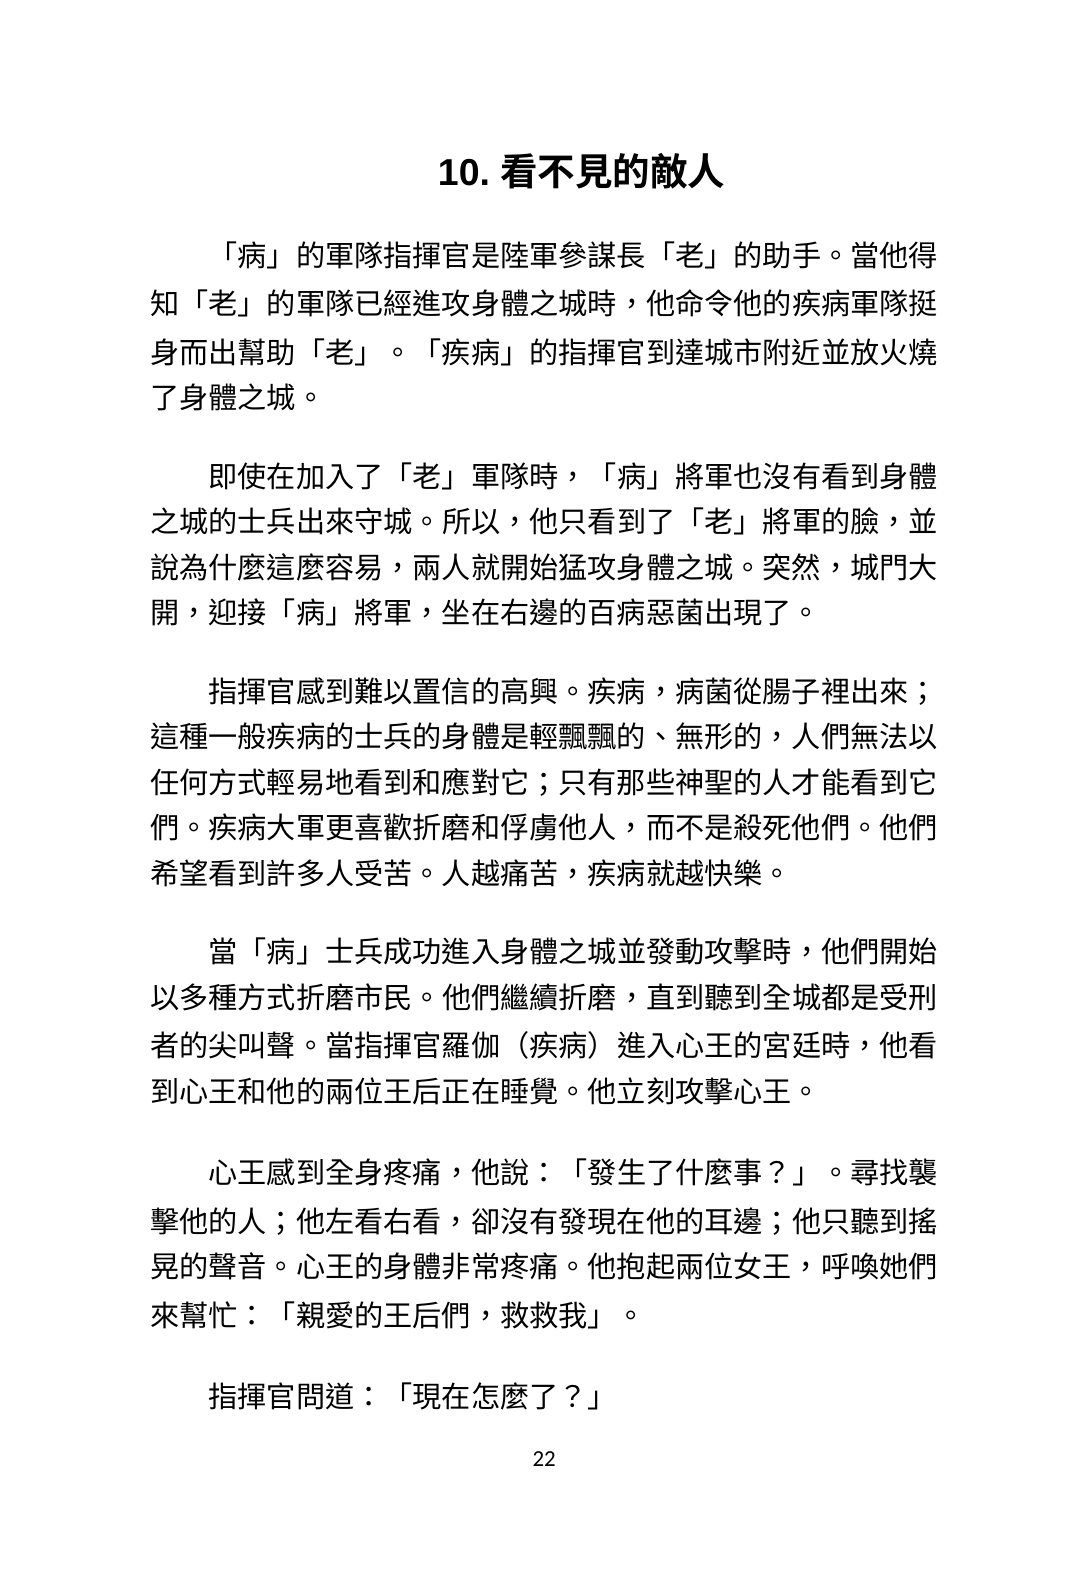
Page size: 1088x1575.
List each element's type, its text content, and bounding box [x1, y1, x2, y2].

text 當「病」士兵成功進入身體之城並發動攻擊時，他們開始以多種方式折磨市民。他們繼續折磨，直到聽到全城都是受刑者的尖叫聲。當指揮官羅伽（疾病）進入心王的宮廷時，他看到心王和他的兩位王后正在睡覺。他立刻攻擊心王。 [150, 931, 938, 1111]
subtitle 10. 看不見的敵人 [150, 150, 938, 193]
text 指揮官感到難以置信的高興。疾病，病菌從腸子裡出來；這種一般疾病的士兵的身體是輕飄飄的、無形的，人們無法以任何方式輕易地看到和應對它；只有那些神聖的人才能看到它們。疾病大軍更喜歡折磨和俘虜他人，而不是殺死他們。他們希望看到許多人受苦。人越痛苦，疾病就越快樂。 [150, 671, 938, 893]
text 即使在加入了「老」軍隊時，「病」將軍也沒有看到身體之城的士兵出來守城。所以，他只看到了「老」將軍的臉，並說為什麼這麼容易，兩人就開始猛攻身體之城。突然，城門大開，迎接「病」將軍，坐在右邊的百病惡菌出現了。 [150, 456, 938, 632]
text 「病」的軍隊指揮官是陸軍參謀長「老」的助手。當他得知「老」的軍隊已經進攻身體之城時，他命令他的疾病軍隊挺身而出幫助「老」。「疾病」的指揮官到達城市附近並放火燒了身體之城。 [150, 232, 938, 417]
text 心王感到全身疼痛，他說：「發生了什麼事？」。尋找襲擊他的人；他左看右看，卻沒有發現在他的耳邊；他只聽到搖晃的聲音。心王的身體非常疼痛。他抱起兩位女王，呼喚她們來幫忙：「親愛的王后們，救救我」。 [150, 1149, 938, 1335]
text 指揮官問道：「現在怎麼了？」 [150, 1374, 938, 1416]
